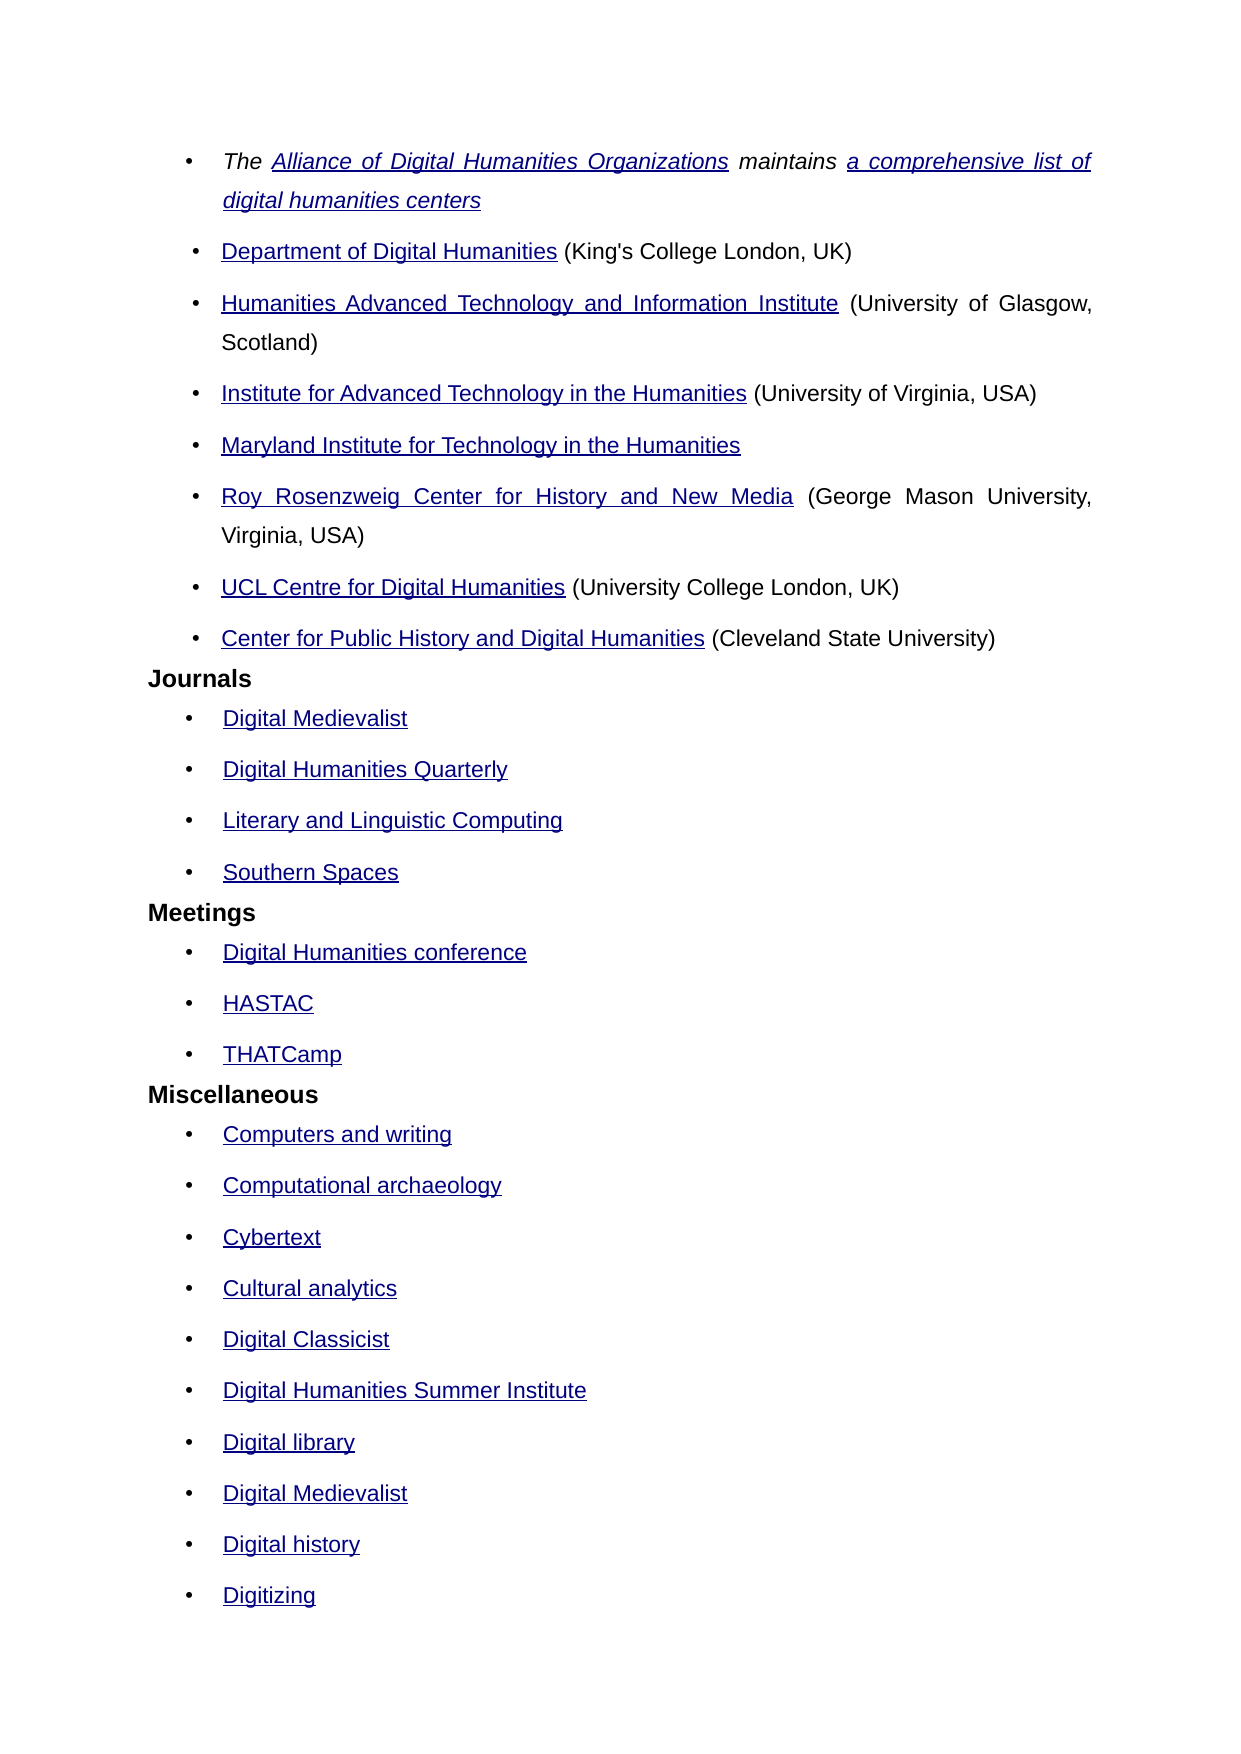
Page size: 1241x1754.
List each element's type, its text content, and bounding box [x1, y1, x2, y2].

list Humanities Advanced Technology and Information Institute (University of Glasgow, Scotland) [192, 289, 1093, 355]
list Maryland Institute for Technology in the Humanities [192, 432, 1093, 458]
list Literary and Linguistic Computing [185, 807, 1093, 834]
list Digital Humanities Quarterly [185, 756, 1093, 782]
list Digital library [185, 1428, 1093, 1455]
list Digitizing [185, 1582, 1093, 1609]
list Roy Rosenzweig Center for History and New Media (George Mason University, Virginia, USA) [192, 483, 1093, 549]
list Institute for Advanced Technology in the Humanities (University of Virginia, USA) [192, 380, 1093, 407]
subtitle Journals [148, 664, 1093, 693]
list Digital history [185, 1531, 1093, 1557]
list THATCamp [185, 1041, 1093, 1067]
list Computers and writing [185, 1121, 1093, 1147]
list Southern Spaces [185, 858, 1093, 885]
subtitle Miscellaneous [148, 1081, 1093, 1109]
list Digital Humanities conference [185, 938, 1093, 965]
list The Alliance of Digital Humanities Organizations maintains a comprehensive list of digital humanities centers [185, 148, 1093, 213]
list Department of Digital Humanities (King's College London, UK) [192, 238, 1093, 265]
list Digital Medievalist [185, 705, 1093, 731]
list Computational archaeology [185, 1172, 1093, 1199]
list Cybertext [185, 1223, 1093, 1250]
list Cultural analytics [185, 1275, 1093, 1301]
list UCL Centre for Digital Humanities (University College London, UK) [192, 573, 1093, 600]
list Digital Humanities Summer Institute [185, 1377, 1093, 1404]
list Digital Classicist [185, 1326, 1093, 1352]
subtitle Meetings [148, 898, 1093, 927]
list HASTAC [185, 990, 1093, 1016]
list Center for Public History and Digital Humanities (Cleveland State University) [192, 625, 1093, 651]
list Digital Medievalist [185, 1480, 1093, 1506]
